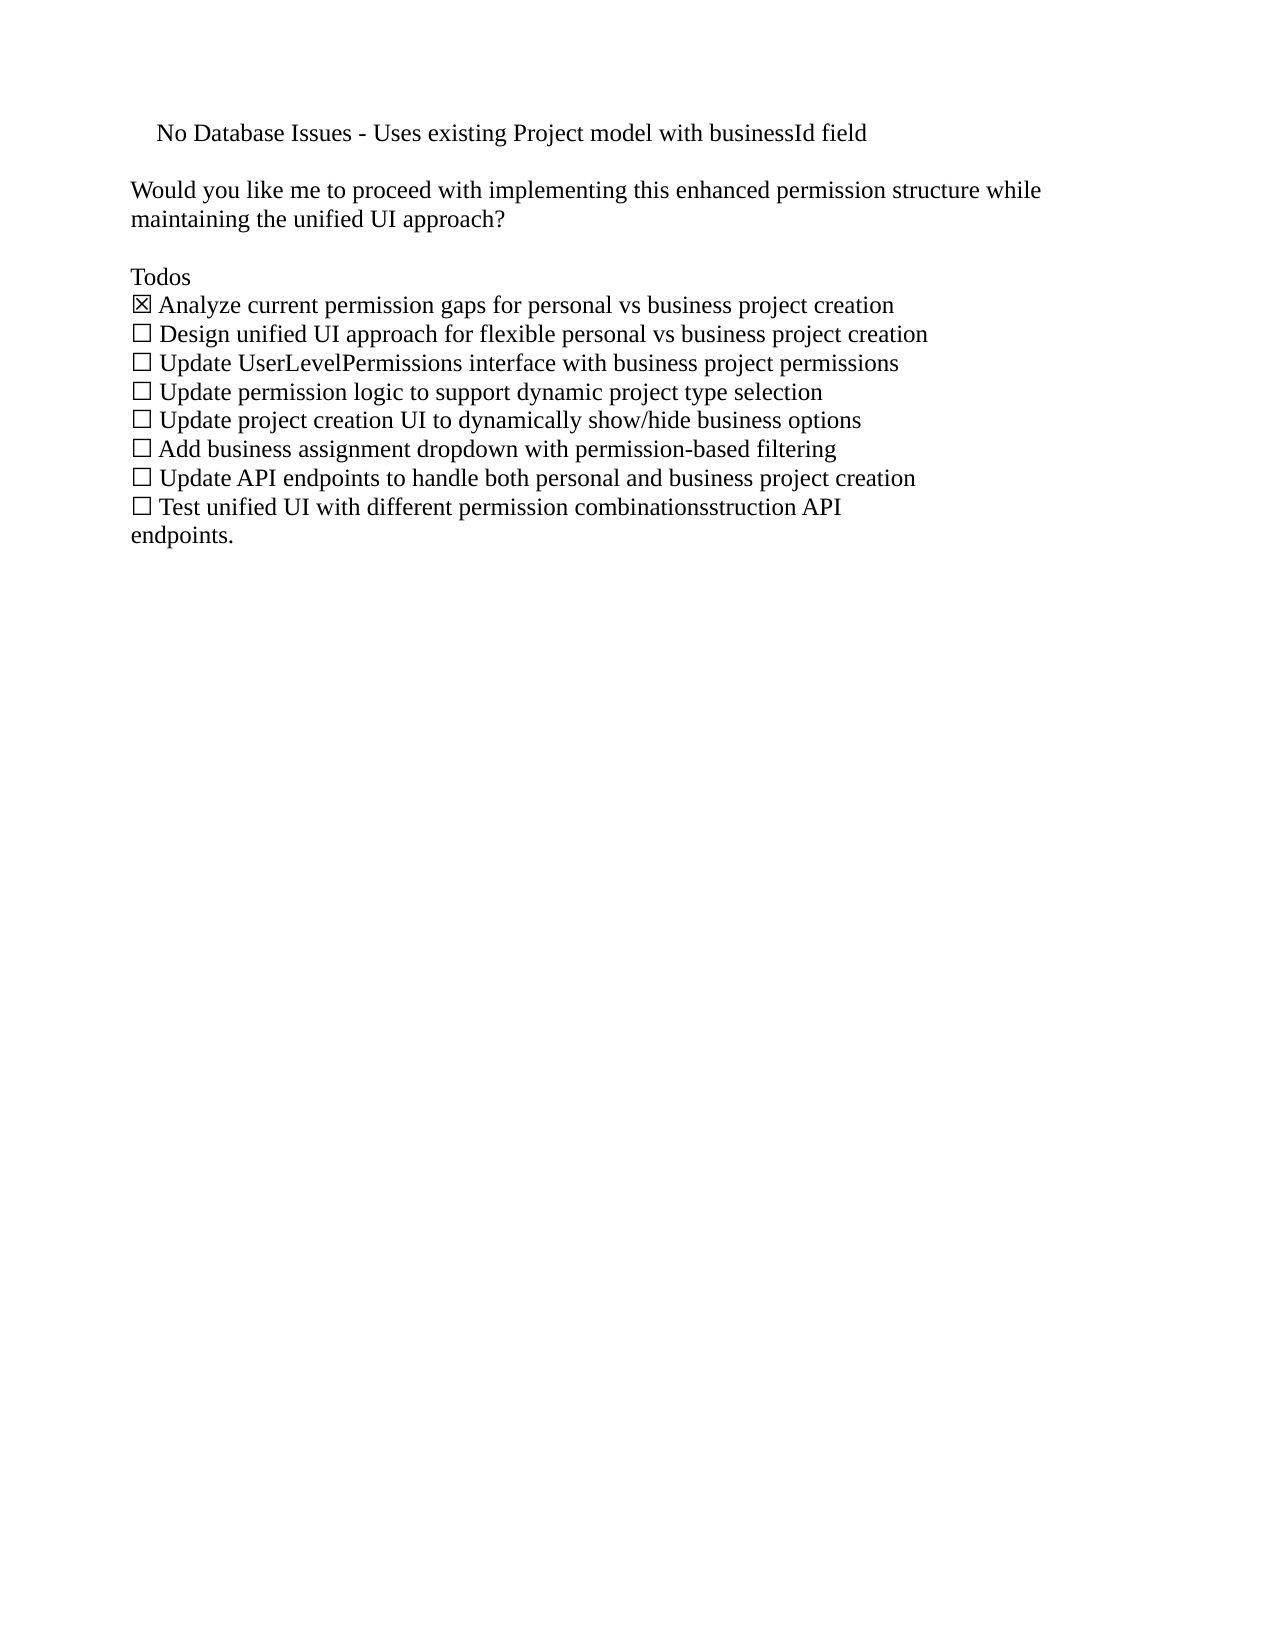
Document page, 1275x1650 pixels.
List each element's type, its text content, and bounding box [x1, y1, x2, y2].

text ☐ Add business assignment dropdown with permission-based filtering [118, 434, 1157, 463]
text ☐ Design unified UI approach for flexible personal vs business project creation [118, 319, 1157, 348]
text ☐ Update project creation UI to dynamically show/hide business options [118, 406, 1157, 434]
text endpoints. [118, 521, 1157, 549]
text ☐ Update UserLevelPermissions interface with business project permissions [118, 348, 1157, 377]
text Todos [118, 262, 1157, 291]
text ☒ Analyze current permission gaps for personal vs business project creation [118, 291, 1157, 319]
text ☐ Update API endpoints to handle both personal and business project creation [118, 463, 1157, 492]
text Would you like me to proceed with implementing this enhanced permission structure while [118, 176, 1157, 204]
text ☐ Update permission logic to support dynamic project type selection [118, 377, 1157, 406]
text ✅ No Database Issues - Uses existing Project model with businessId field [118, 118, 1157, 147]
text maintaining the unified UI approach? [118, 204, 1157, 233]
text ☐ Test unified UI with different permission combinationsstruction API [118, 492, 1157, 521]
